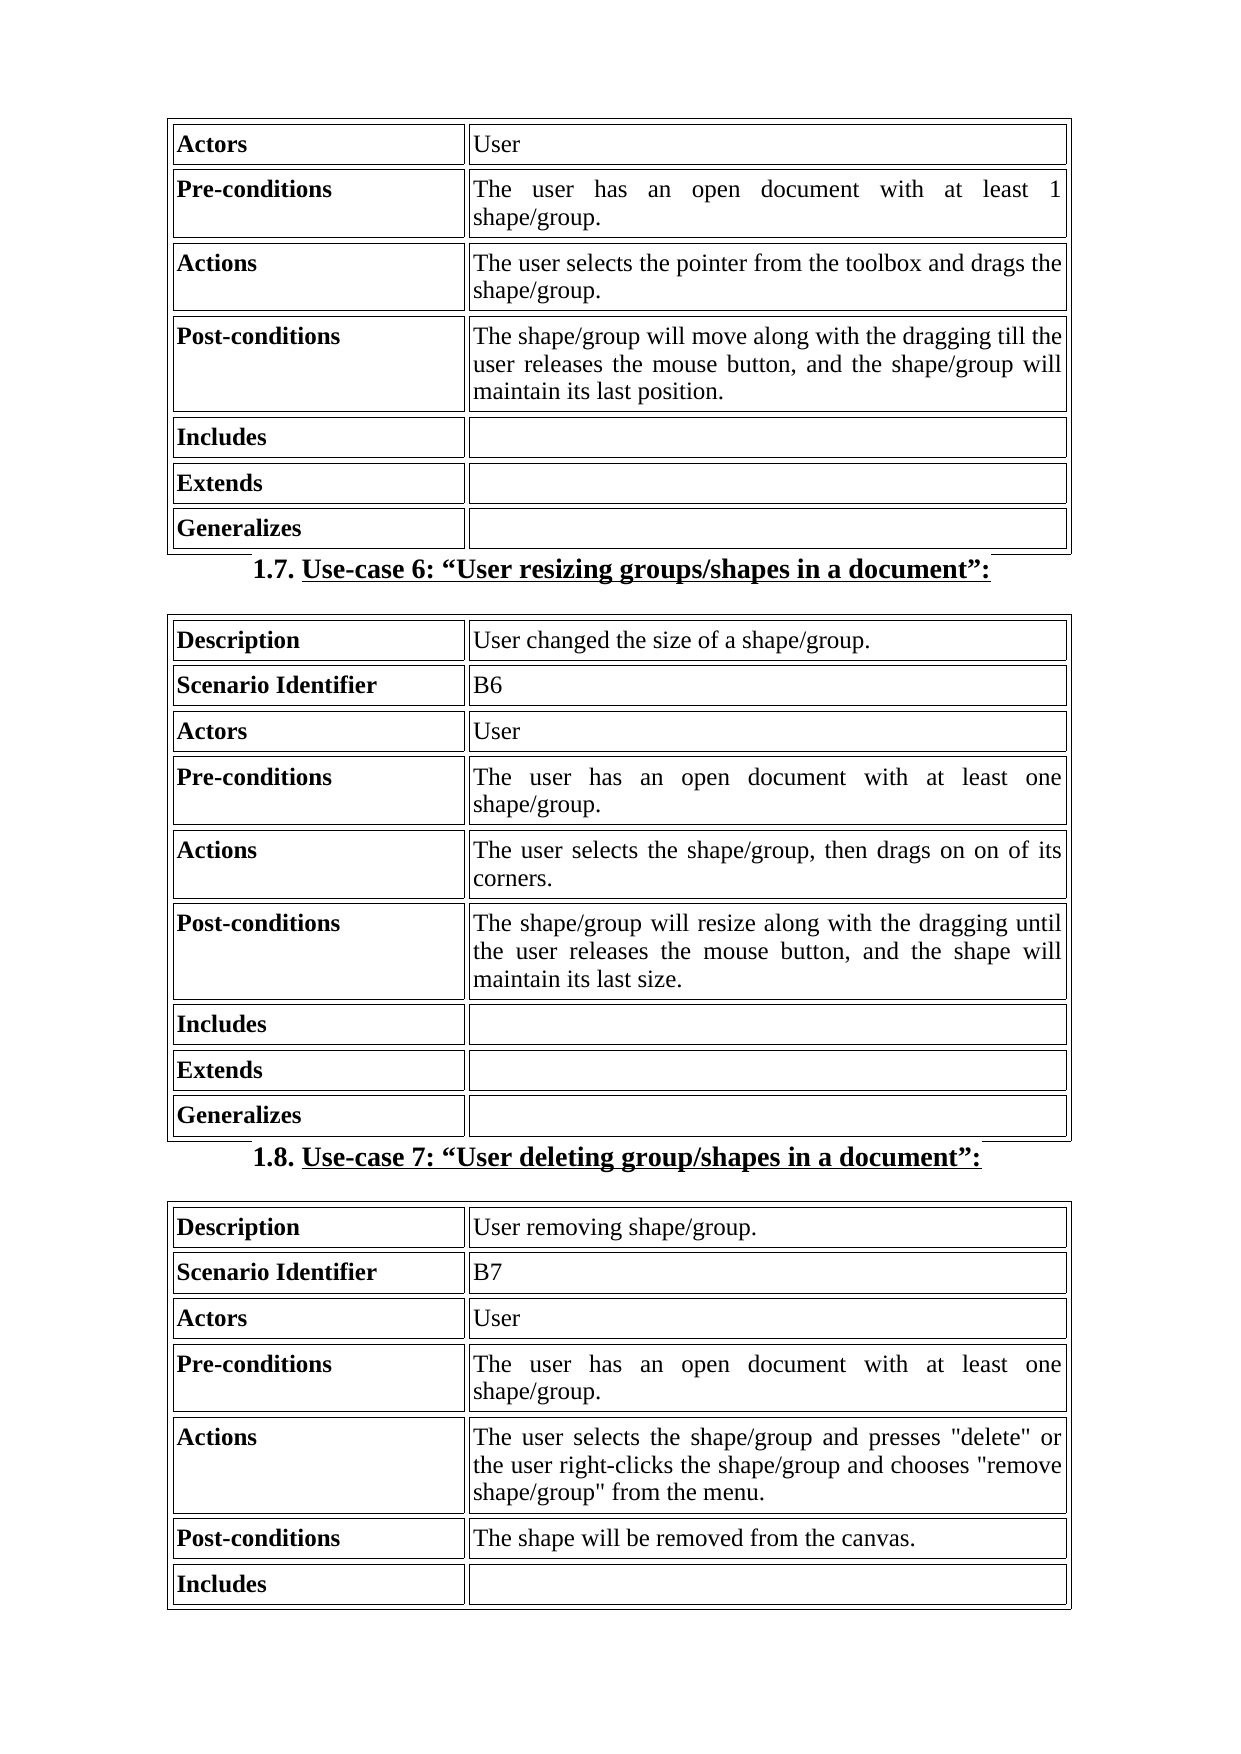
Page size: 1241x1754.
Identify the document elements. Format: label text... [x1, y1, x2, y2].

table_cell [470, 1096, 1066, 1136]
table_cell [467, 999, 1068, 1044]
table_cell Post-conditions [170, 310, 467, 411]
table_cell Includes [170, 999, 467, 1044]
table_cell [467, 457, 1068, 503]
table_cell Actions [170, 1411, 467, 1512]
table_cell The user selects the shape/group, then drags on on of its corners. [467, 824, 1068, 898]
table_cell Pre-conditions [170, 1338, 467, 1411]
table_cell Includes [170, 411, 467, 457]
table_header Description [170, 1202, 467, 1247]
table_cell Generalizes [170, 503, 467, 548]
table_cell The user has an open document with at least one shape/group. [467, 1338, 1068, 1411]
table_cell Scenario Identifier [170, 1247, 467, 1292]
table_cell Pre-conditions [170, 751, 467, 824]
table_cell [470, 418, 1066, 457]
table_cell [467, 503, 1068, 548]
table_cell [467, 1044, 1068, 1090]
table_cell User [467, 705, 1068, 751]
table_cell [470, 1051, 1066, 1090]
table_cell [467, 411, 1068, 457]
table_cell Pre-conditions [170, 164, 467, 237]
table_cell Actors [170, 705, 467, 751]
table_cell [470, 509, 1066, 548]
table_cell The user has an open document with at least one shape/group. [467, 751, 1068, 824]
text 1.7. Use-case 6: “User resizing groups/shapes in a document”: [991, 554, 1152, 585]
table_cell Actions [170, 237, 467, 310]
table_cell Extends [170, 457, 467, 503]
table_cell Actors [170, 119, 467, 164]
table_cell Includes [170, 1558, 467, 1604]
table_header User removing shape/group. [467, 1202, 1068, 1247]
table_cell User [467, 119, 1068, 164]
table_cell [467, 1558, 1068, 1604]
table_cell Scenario Identifier [170, 660, 467, 705]
table_cell [470, 1565, 1066, 1604]
table_cell User [467, 1293, 1068, 1338]
table_cell Post-conditions [170, 1513, 467, 1558]
table_cell [470, 1005, 1066, 1044]
table_cell The shape/group will move along with the dragging till the user releases the mouse button, and the shape/group will maintain its last position. [467, 310, 1068, 411]
table_cell Generalizes [170, 1090, 467, 1136]
table_cell Actions [170, 824, 467, 898]
table_cell The user has an open document with at least 1 shape/group. [467, 164, 1068, 237]
table_cell The user selects the pointer from the toolbox and drags the shape/group. [467, 237, 1068, 310]
table_cell The user selects the shape/group and presses "delete" or the user right-clicks the shape/group and chooses "remove shape/group" from the menu. [467, 1411, 1068, 1512]
table_cell The shape will be removed from the canvas. [467, 1513, 1068, 1558]
table_cell [467, 1090, 1068, 1136]
table_cell Actors [170, 1293, 467, 1338]
table_cell Post-conditions [170, 898, 467, 999]
table_cell B6 [467, 660, 1068, 705]
table_cell B7 [467, 1247, 1068, 1292]
table_header Description [170, 615, 467, 660]
table_cell [470, 464, 1066, 503]
table_cell The shape/group will resize along with the dragging until the user releases the mouse button, and the shape will maintain its last size. [467, 898, 1068, 999]
table_cell Extends [170, 1044, 467, 1090]
text 1.8. Use-case 7: “User deleting group/shapes in a document”: [982, 1141, 1152, 1172]
table_header User changed the size of a shape/group. [467, 615, 1068, 660]
